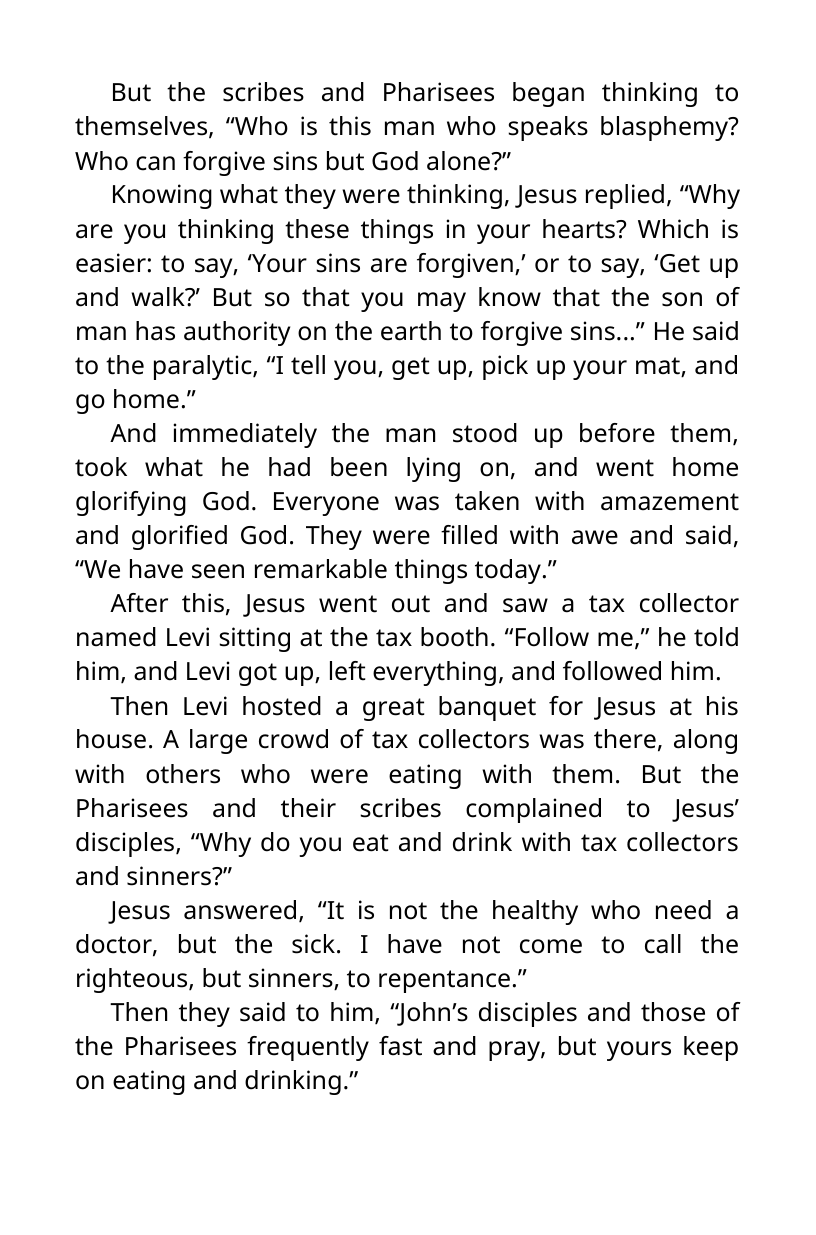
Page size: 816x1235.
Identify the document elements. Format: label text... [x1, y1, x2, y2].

text Then they said to him, “John’s disciples and those of the Pharisees frequently fast and pray, but yours keep on eating and drinking.” [75, 995, 740, 1097]
text Jesus answered, “It is not the healthy who need a doctor, but the sick. I have not come to call the righteous, but sinners, to repentance.” [75, 892, 740, 995]
text Then Levi hosted a great banquet for Jesus at his house. A large crowd of tax collectors was there, along with others who were eating with them. But the Pharisees and their scribes complained to Jesus’ disciples, “Why do you eat and drink with tax collectors and sinners?” [75, 688, 740, 892]
text Knowing what they were thinking, Jesus replied, “Why are you thinking these things in your hearts? Which is easier: to say, ‘Your sins are forgiven,’ or to say, ‘Get up and walk?’ But so that you may know that the son of man has authority on the earth to forgive sins...” He said to the paralytic, “I tell you, get up, pick up your mat, and go home.” [75, 177, 740, 416]
text And immediately the man stood up before them, took what he had been lying on, and went home glorifying God. Everyone was taken with amazement and glorified God. They were filled with awe and said, “We have seen remarkable things today.” [75, 416, 740, 586]
text After this, Jesus went out and saw a tax collector named Levi sitting at the tax booth. “Follow me,” he told him, and Levi got up, left everything, and followed him. [75, 586, 740, 688]
text But the scribes and Pharisees began thinking to themselves, “Who is this man who speaks blasphemy? Who can forgive sins but God alone?” [75, 75, 740, 177]
